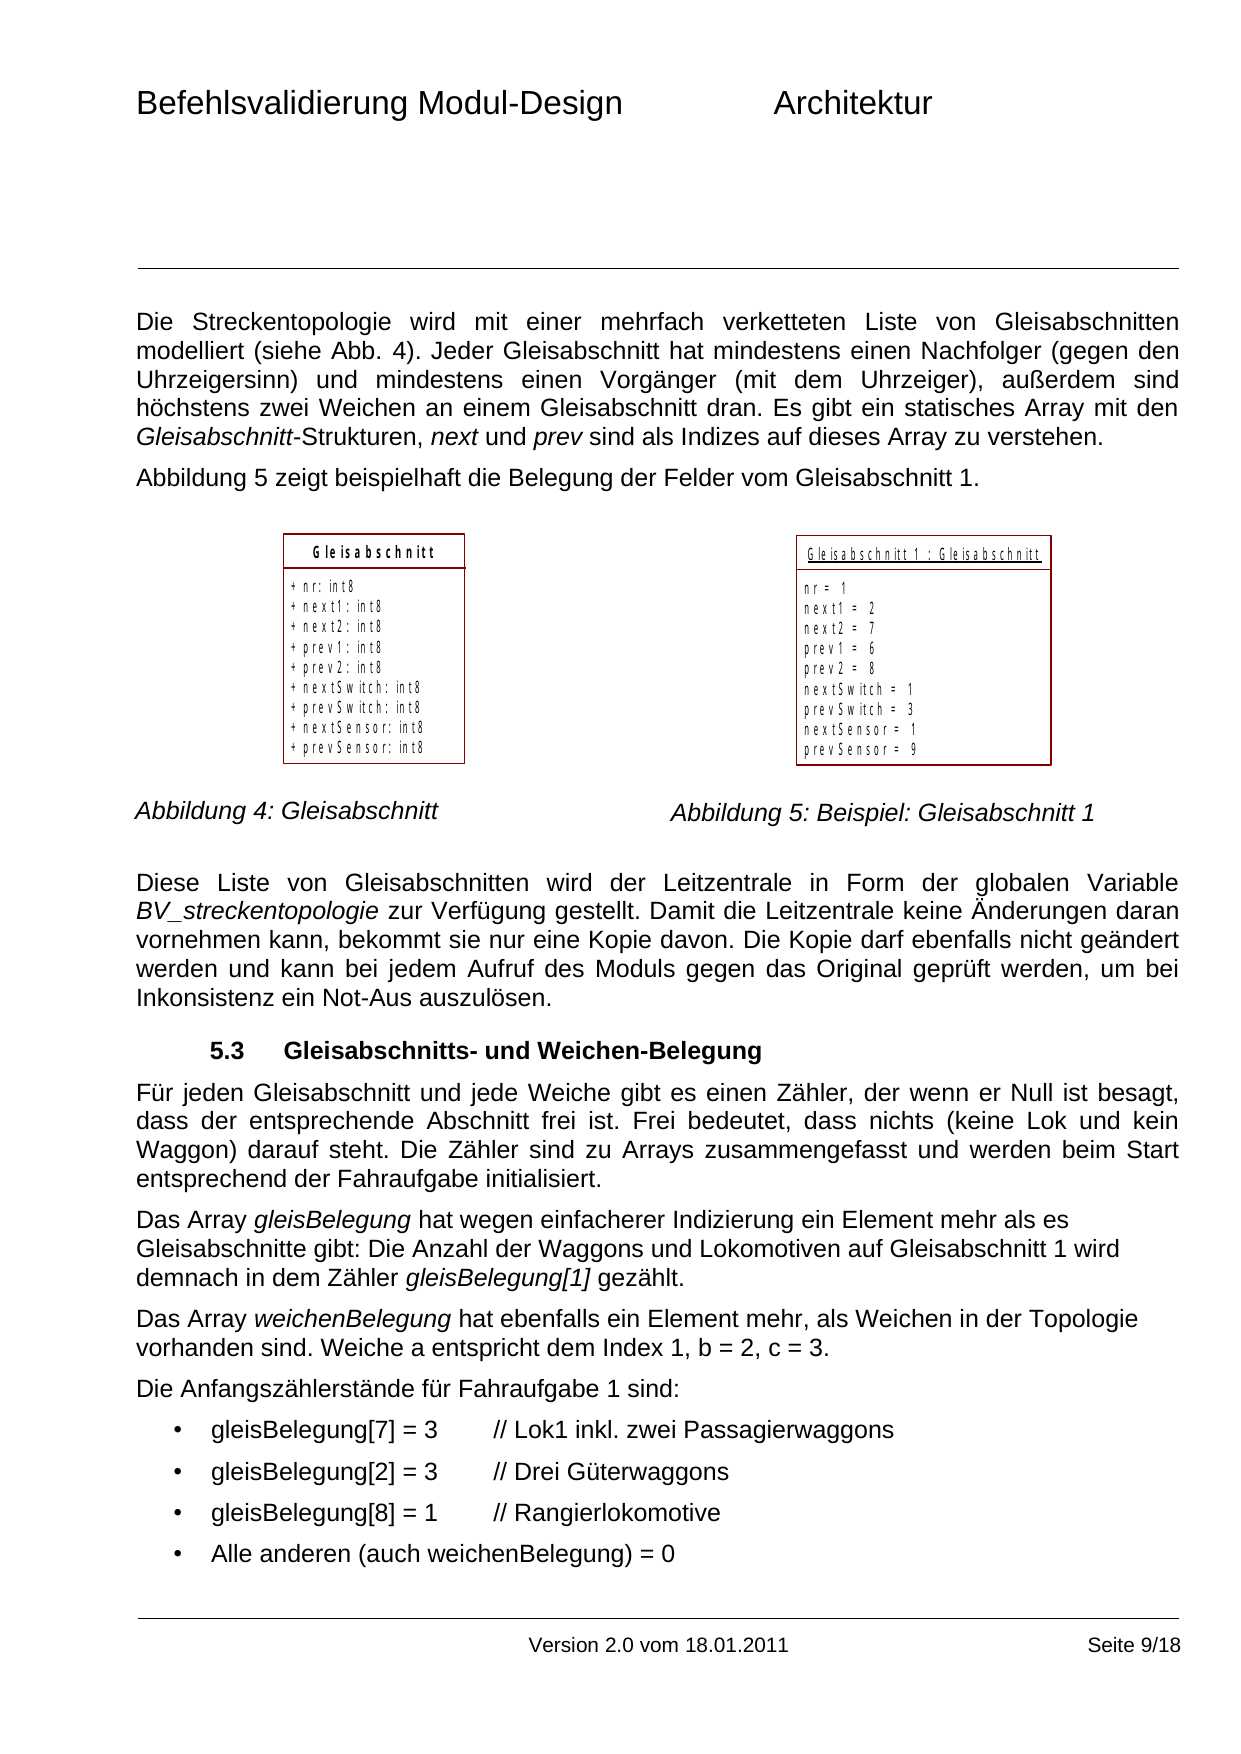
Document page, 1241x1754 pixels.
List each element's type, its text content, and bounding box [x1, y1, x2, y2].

text Für jeden Gleisabschnitt und jede Weiche gibt es einen Zähler, der wenn er Null ist besagt, dass der entsprechende Abschnitt frei ist. Frei bedeutet, dass nichts (keine Lok und kein Waggon) darauf steht. Die Zähler sind zu Arrays zusammengefasst und werden beim Start entsprechend der Fahraufgabe initialisiert. [136, 1078, 1181, 1193]
text Das Array weichenBelegung hat ebenfalls ein Element mehr, als Weichen in der Topologie vorhanden sind. Weiche a entspricht dem Index 1, b = 2, c = 3. [136, 1304, 1181, 1361]
text Die Streckentopologie wird mit einer mehrfach verketteten Liste von Gleisabschnitten modelliert (siehe Abb. 4). Jeder Gleisabschnitt hat mindestens einen Nachfolger (gegen den Uhrzeigersinn) und mindestens einen Vorgänger (mit dem Uhrzeiger), außerdem sind höchstens zwei Weichen an einem Gleisabschnitt dran. Es gibt ein statisches Array mit den Gleisabschnitt-Strukturen, next und prev sind als Indizes auf dieses Array zu verstehen. [136, 307, 1181, 451]
list gleisBelegung[2] = 3 // Drei Güterwaggons [173, 1456, 1181, 1485]
list gleisBelegung[7] = 3 // Lok1 inkl. zwei Passagierwaggons [173, 1415, 1181, 1444]
subtitle Gleisabschnitts- und Weichen-Belegung [209, 1036, 1181, 1065]
text Die Anfangszählerstände für Fahraufgabe 1 sind: [136, 1374, 1181, 1403]
list gleisBelegung[8] = 1 // Rangierlokomotive [173, 1498, 1181, 1527]
text Abbildung 4: Gleisabschnitt [135, 516, 615, 825]
text Das Array gleisBelegung hat wegen einfacherer Indizierung ein Element mehr als es Gleisabschnitte gibt: Die Anzahl der Waggons und Lokomotiven auf Gleisabschnitt 1 wird demnach in dem Zähler gleisBelegung[1] gezählt. [136, 1205, 1181, 1291]
text Abbildung 5: Beispiel: Gleisabschnitt 1 [671, 517, 1178, 826]
text Diese Liste von Gleisabschnitten wird der Leitzentrale in Form der globalen Variable BV_streckentopologie zur Verfügung gestellt. Damit die Leitzentrale keine Änderungen daran vornehmen kann, bekommt sie nur eine Kopie davon. Die Kopie darf ebenfalls nicht geändert werden und kann bei jedem Aufruf des Moduls gegen das Original geprüft werden, um bei Inkonsistenz ein Not-Aus auszulösen. [136, 868, 1181, 1011]
list Alle anderen (auch weichenBelegung) = 0 [173, 1539, 1181, 1568]
text Abbildung 5 zeigt beispielhaft die Belegung der Felder vom Gleisabschnitt 1. [136, 463, 1181, 492]
